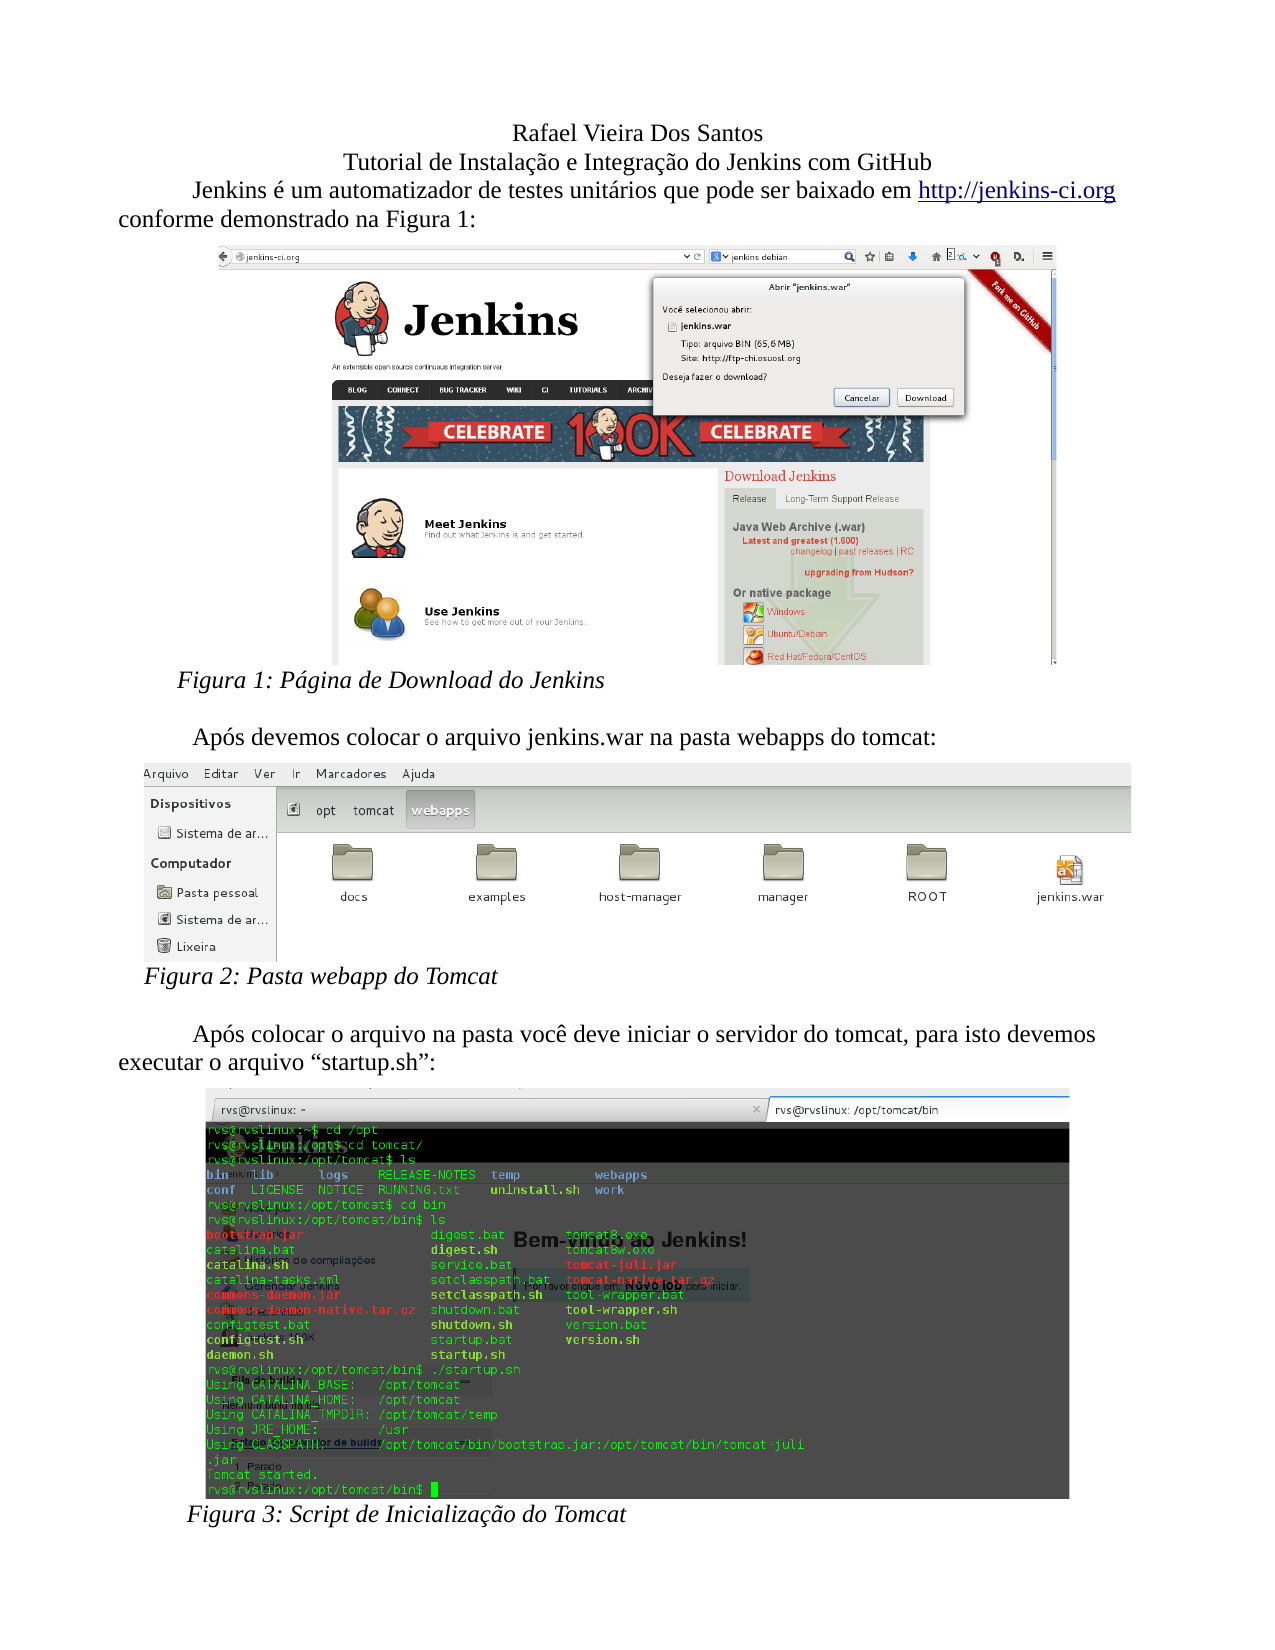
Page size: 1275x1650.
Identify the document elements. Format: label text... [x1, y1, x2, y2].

text Jenkins é um automatizador de testes unitários que pode ser baixado em http://jenkins-ci.org conforme demonstrado na Figura 1: [118, 176, 1157, 233]
text Tutorial de Instalação e Integração do Jenkins com GitHub [118, 147, 1157, 176]
picture [143, 763, 1132, 962]
text Figura 1: Página de Download do Jenkins [177, 246, 1098, 693]
text Figura 2: Pasta webapp do Tomcat [144, 962, 1131, 990]
text Figura 3: Script de Inicialização do Tomcat [187, 1089, 1088, 1527]
text Após colocar o arquivo na pasta você deve iniciar o servidor do tomcat, para isto devemos executar o arquivo “startup.sh”: [118, 1019, 1157, 1076]
text Rafael Vieira Dos Santos [118, 118, 1157, 147]
text Após devemos colocar o arquivo jenkins.war na pasta webapps do tomcat: [118, 722, 1157, 751]
picture [205, 1088, 1070, 1499]
picture [218, 245, 1057, 665]
